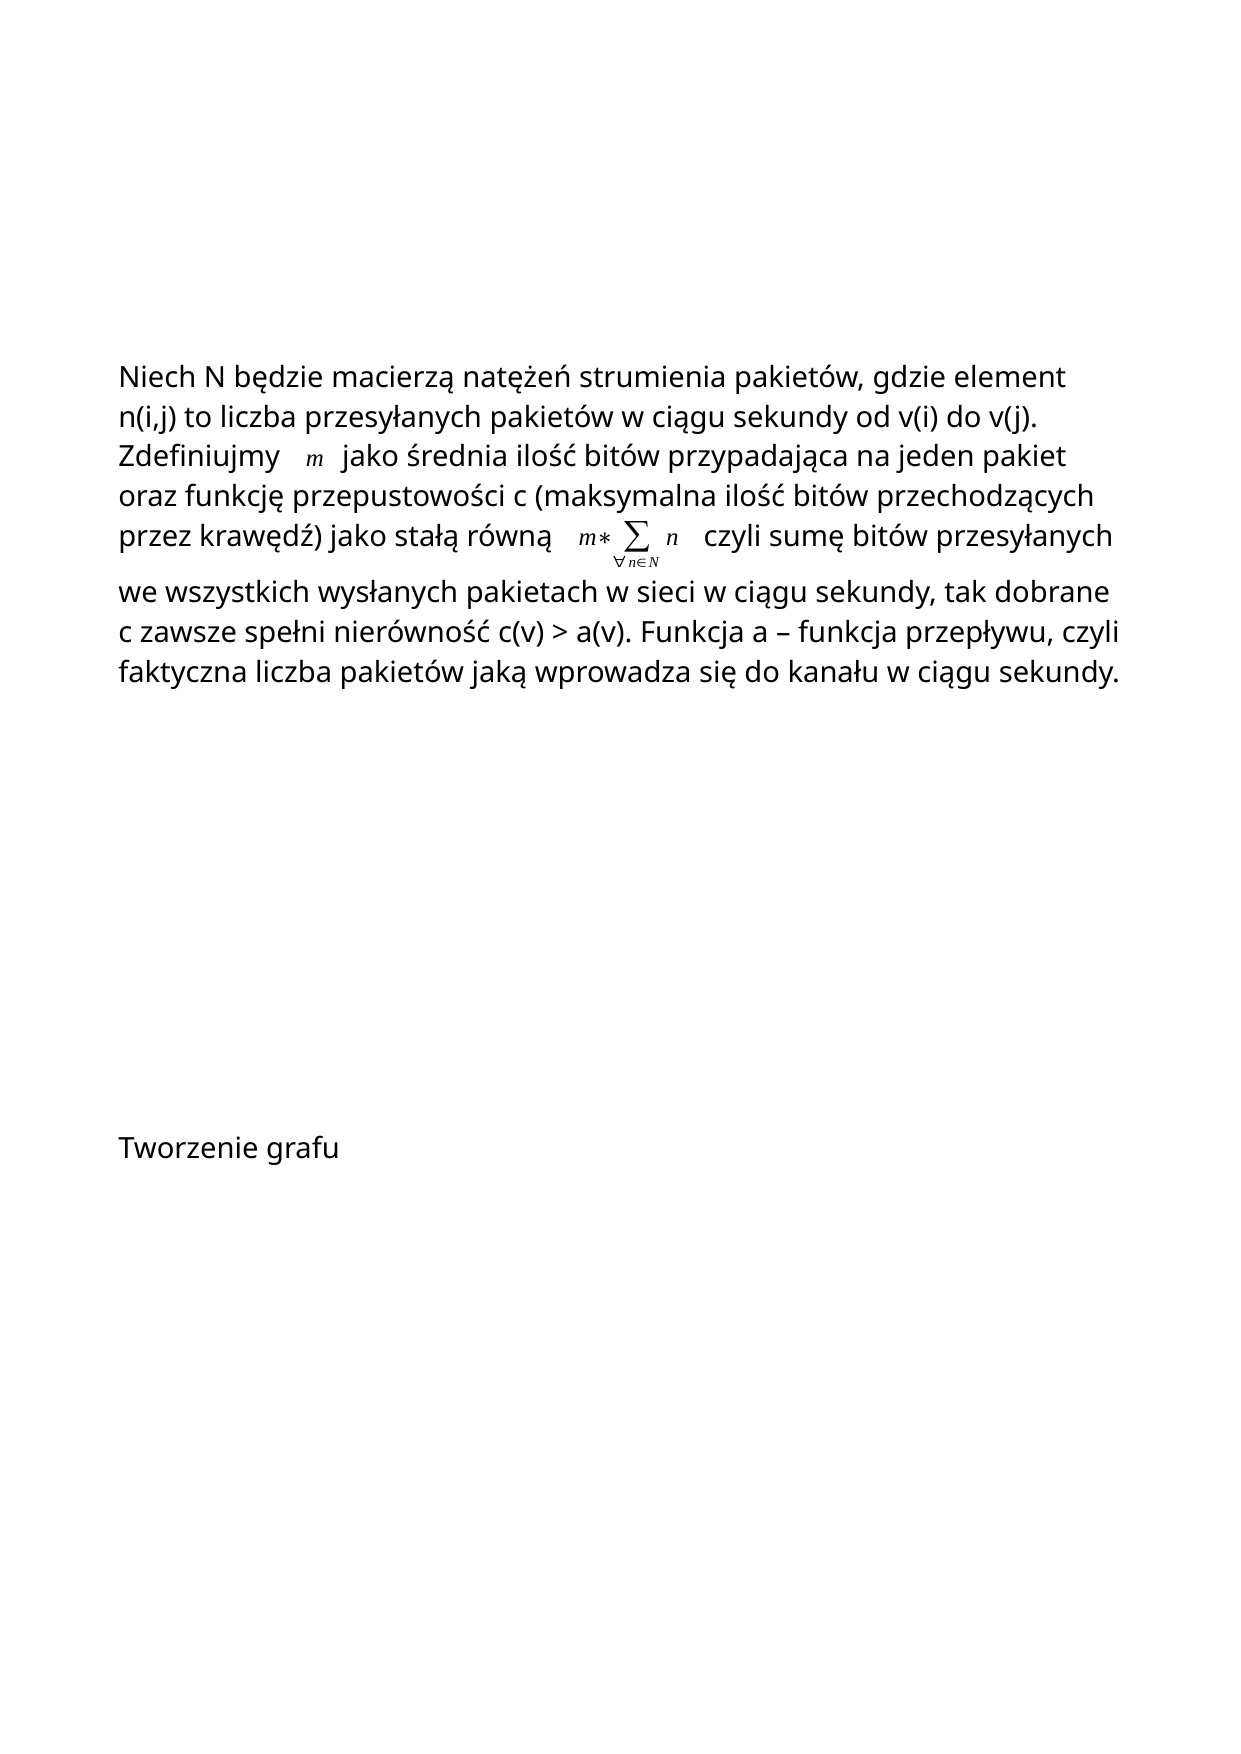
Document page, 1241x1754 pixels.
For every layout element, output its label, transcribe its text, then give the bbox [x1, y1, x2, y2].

text Niech N będzie macierzą natężeń strumienia pakietów, gdzie element n(i,j) to liczba przesyłanych pakietów w ciągu sekundy od v(i) do v(j). Zdefiniujmy jako średnia ilość bitów przypadająca na jeden pakiet oraz funkcję przepustowości c (maksymalna ilość bitów przechodzących przez krawędź) jako stałą równą czyli sumę bitów przesyłanych we wszystkich wysłanych pakietach w sieci w ciągu sekundy, tak dobrane c zawsze spełni nierówność c(v) > a(v). Funkcja a – funkcja przepływu, czyli faktyczna liczba pakietów jaką wprowadza się do kanału w ciągu sekundy. [118, 356, 1122, 691]
text Tworzenie grafu [118, 1127, 1122, 1167]
